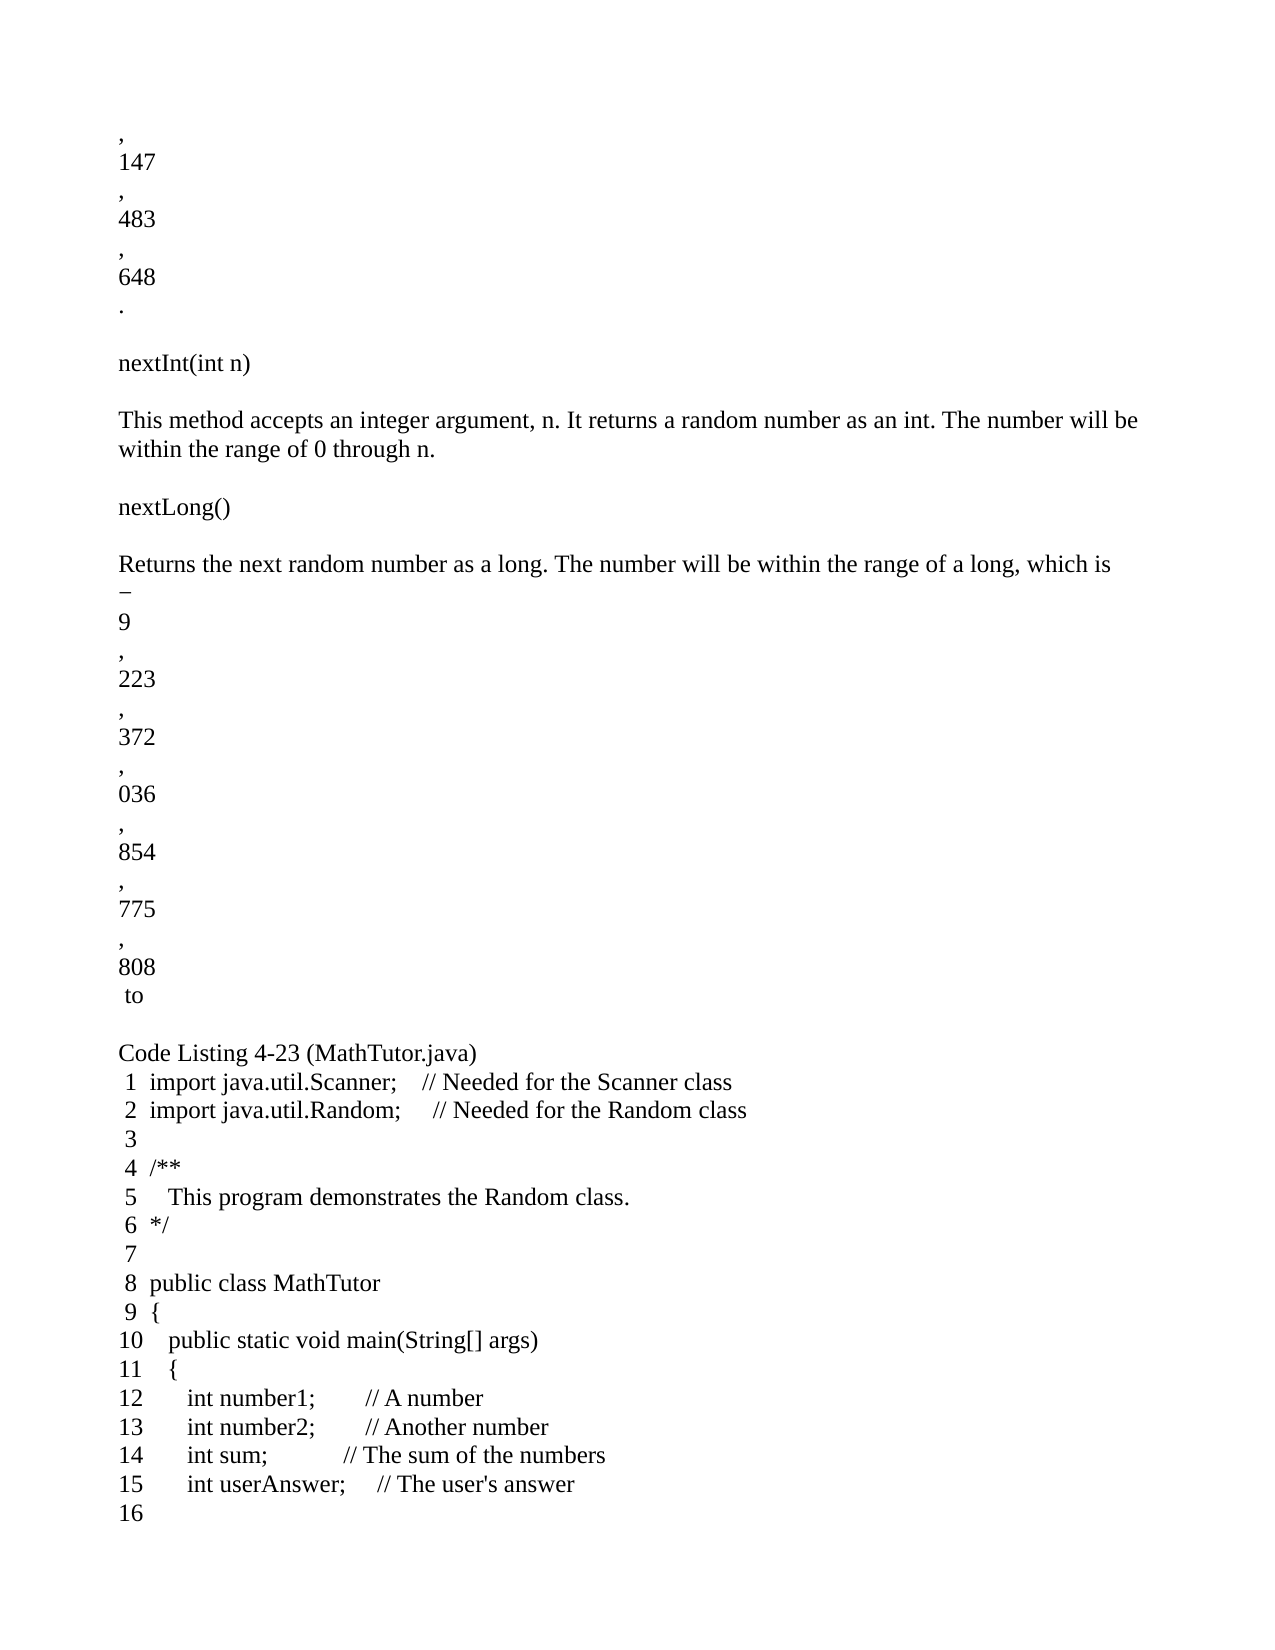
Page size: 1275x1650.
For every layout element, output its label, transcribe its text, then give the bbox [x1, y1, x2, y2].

text 6 */ [118, 1211, 1157, 1239]
text 808 [118, 952, 1157, 981]
text This method accepts an integer argument, n. It returns a random number as an int. The number will be within the range of 0 through n. [118, 406, 1157, 463]
text 16 [118, 1498, 1157, 1527]
text 854 [118, 837, 1157, 866]
text 483 [118, 204, 1157, 233]
text 7 [118, 1239, 1157, 1268]
text Returns the next random number as a long. The number will be within the range of a long, which is [118, 549, 1157, 578]
text 13 int number2; // Another number [118, 1412, 1157, 1441]
text , [118, 866, 1157, 894]
text 8 public class MathTutor [118, 1268, 1157, 1297]
text 11 { [118, 1354, 1157, 1383]
text 15 int userAnswer; // The user's answer [118, 1469, 1157, 1498]
text , [118, 751, 1157, 779]
text 223 [118, 664, 1157, 693]
text . [118, 291, 1157, 319]
text 14 int sum; // The sum of the numbers [118, 1441, 1157, 1469]
text 5 This program demonstrates the Random class. [118, 1182, 1157, 1211]
text 9 { [118, 1297, 1157, 1326]
text 2 import java.util.Random; // Needed for the Random class [118, 1096, 1157, 1124]
text 648 [118, 262, 1157, 291]
text to [118, 981, 1157, 1009]
text , [118, 808, 1157, 837]
text , [118, 693, 1157, 722]
text 372 [118, 722, 1157, 751]
text 10 public static void main(String[] args) [118, 1326, 1157, 1354]
text 9 [118, 607, 1157, 636]
text , [118, 233, 1157, 262]
text 12 int number1; // A number [118, 1383, 1157, 1412]
text 775 [118, 894, 1157, 923]
text 1 import java.util.Scanner; // Needed for the Scanner class [118, 1067, 1157, 1096]
text , [118, 636, 1157, 664]
text 147 [118, 147, 1157, 176]
text nextInt(int n) [118, 348, 1157, 377]
text 3 [118, 1124, 1157, 1153]
text , [118, 176, 1157, 204]
text Code Listing 4-23 (MathTutor.java) [118, 1038, 1157, 1067]
text − [118, 578, 1157, 607]
text 036 [118, 779, 1157, 808]
text , [118, 923, 1157, 952]
text 4 /** [118, 1153, 1157, 1182]
text , [118, 118, 1157, 147]
text nextLong() [118, 492, 1157, 521]
